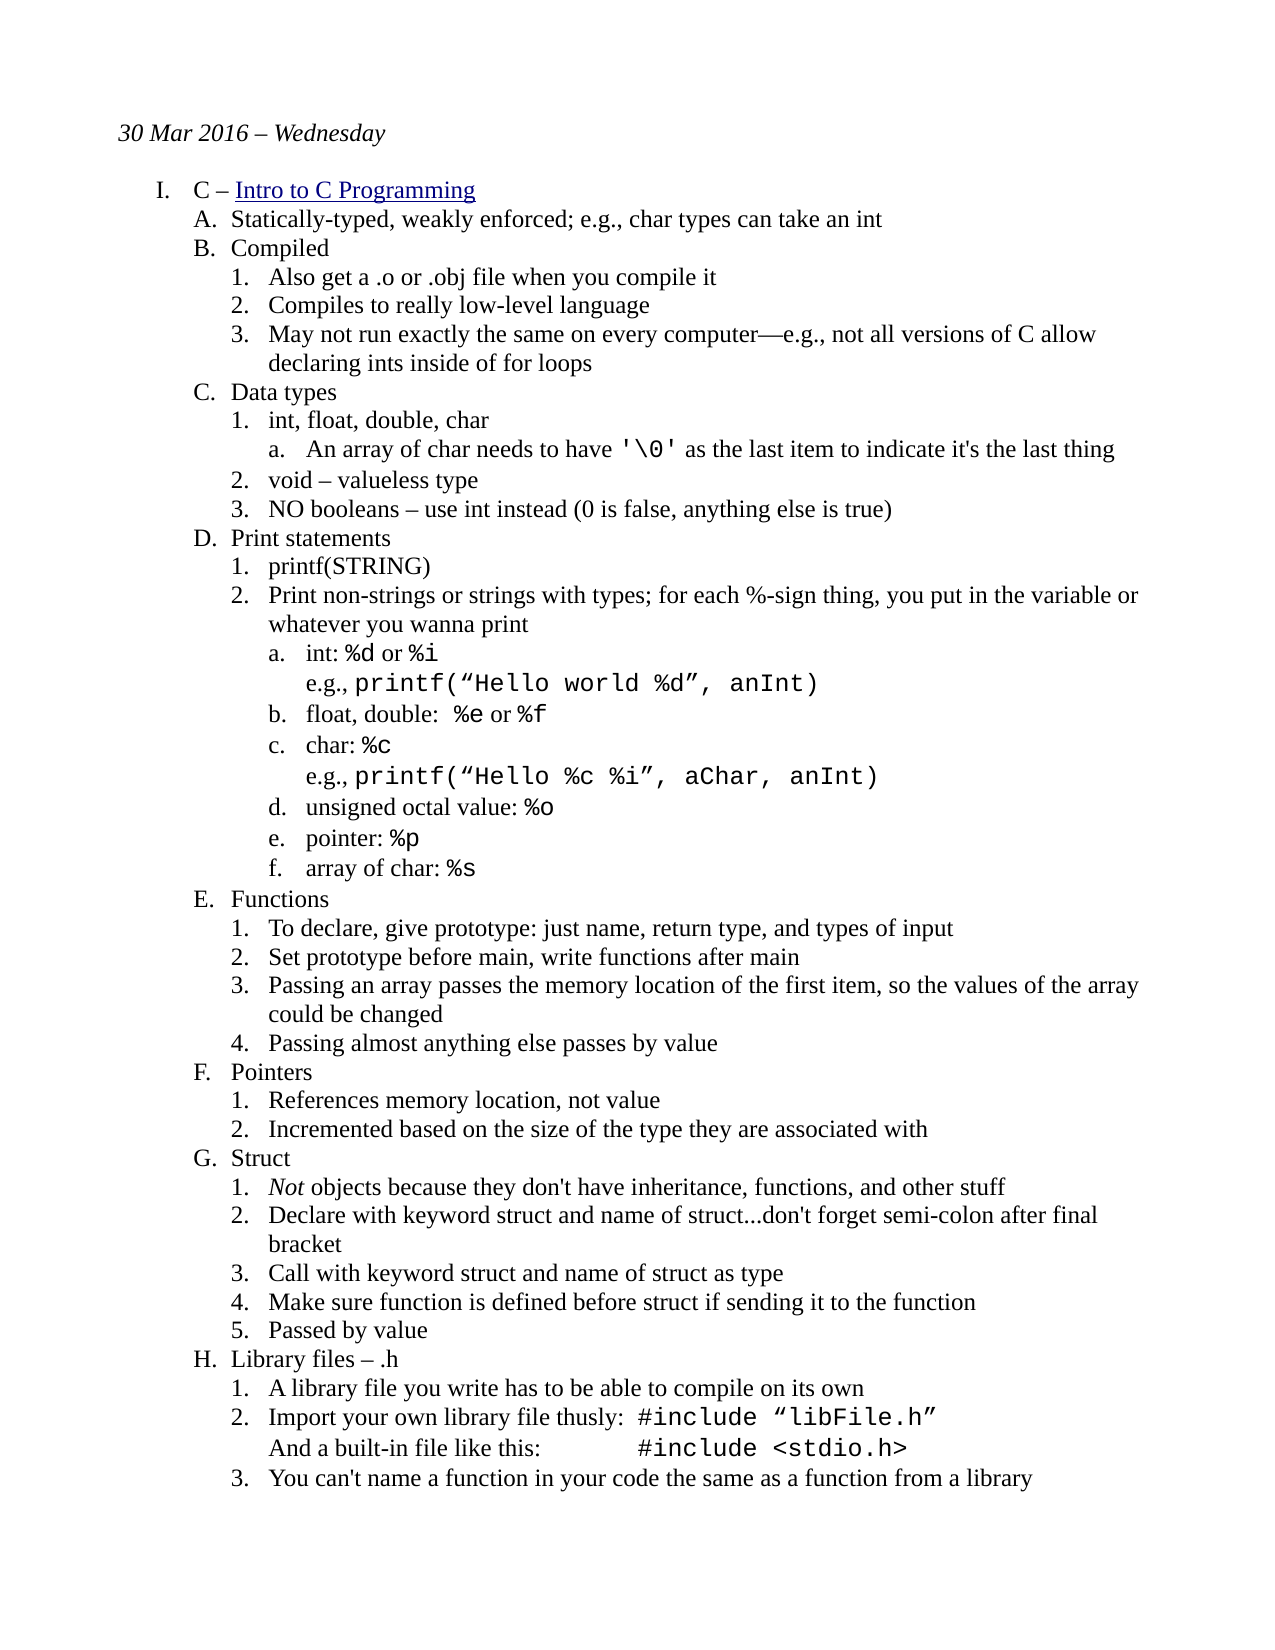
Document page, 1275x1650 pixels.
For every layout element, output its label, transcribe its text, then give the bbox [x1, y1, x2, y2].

list float, double: %e or %f [268, 699, 1157, 730]
list unsigned octal value: %o [268, 792, 1157, 823]
list Make sure function is defined before struct if sending it to the function [231, 1287, 1157, 1316]
list Passing an array passes the memory location of the first item, so the values of the array could be changed [231, 971, 1157, 1028]
list int: %d or %i [268, 638, 1157, 668]
list printf(STRING) [231, 551, 1157, 580]
list Statically-typed, weakly enforced; e.g., char types can take an int [193, 204, 1157, 233]
list Import your own library file thusly: #include “libFile.h” [231, 1402, 1157, 1433]
list pointer: %p [268, 823, 1157, 853]
list You can't name a function in your code the same as a function from a library [231, 1463, 1157, 1492]
list Print non-strings or strings with types; for each %-sign thing, you put in the variable or whatever you wanna print [231, 580, 1157, 638]
list Functions [193, 884, 1157, 913]
list array of char: %s [268, 853, 1157, 884]
list Compiled [193, 233, 1157, 262]
list References memory location, not value [231, 1086, 1157, 1114]
list Data types [193, 377, 1157, 406]
list Passing almost anything else passes by value [231, 1028, 1157, 1057]
list Set prototype before main, write functions after main [231, 942, 1157, 971]
list Print statements [193, 523, 1157, 551]
list And a built-in file like this: #include <stdio.h> [231, 1433, 1157, 1463]
list C – Intro to C Programming [156, 176, 1157, 204]
list An array of char needs to have '\0' as the last item to indicate it's the last thing [268, 434, 1157, 465]
list Declare with keyword struct and name of struct...don't forget semi-colon after final bracket [231, 1201, 1157, 1258]
list Call with keyword struct and name of struct as type [231, 1258, 1157, 1287]
list Library files – .h [193, 1344, 1157, 1373]
list Not objects because they don't have inheritance, functions, and other stuff [231, 1172, 1157, 1201]
list char: %c [268, 730, 1157, 761]
list Compiles to really low-level language [231, 291, 1157, 319]
list Struct [193, 1143, 1157, 1172]
list int, float, double, char [231, 406, 1157, 434]
list e.g., printf(“Hello %c %i”, aChar, anInt) [268, 761, 1157, 792]
list void – valueless type [231, 465, 1157, 494]
list To declare, give prototype: just name, return type, and types of input [231, 913, 1157, 942]
list Pointers [193, 1057, 1157, 1086]
list Also get a .o or .obj file when you compile it [231, 262, 1157, 291]
list Passed by value [231, 1316, 1157, 1344]
list Incremented based on the size of the type they are associated with [231, 1114, 1157, 1143]
list A library file you write has to be able to compile on its own [231, 1373, 1157, 1402]
list NO booleans – use int instead (0 is false, anything else is true) [231, 494, 1157, 523]
list e.g., printf(“Hello world %d”, anInt) [268, 668, 1157, 699]
list May not run exactly the same on every computer—e.g., not all versions of C allow declaring ints inside of for loops [231, 319, 1157, 377]
text 30 Mar 2016 – Wednesday [118, 118, 1157, 147]
